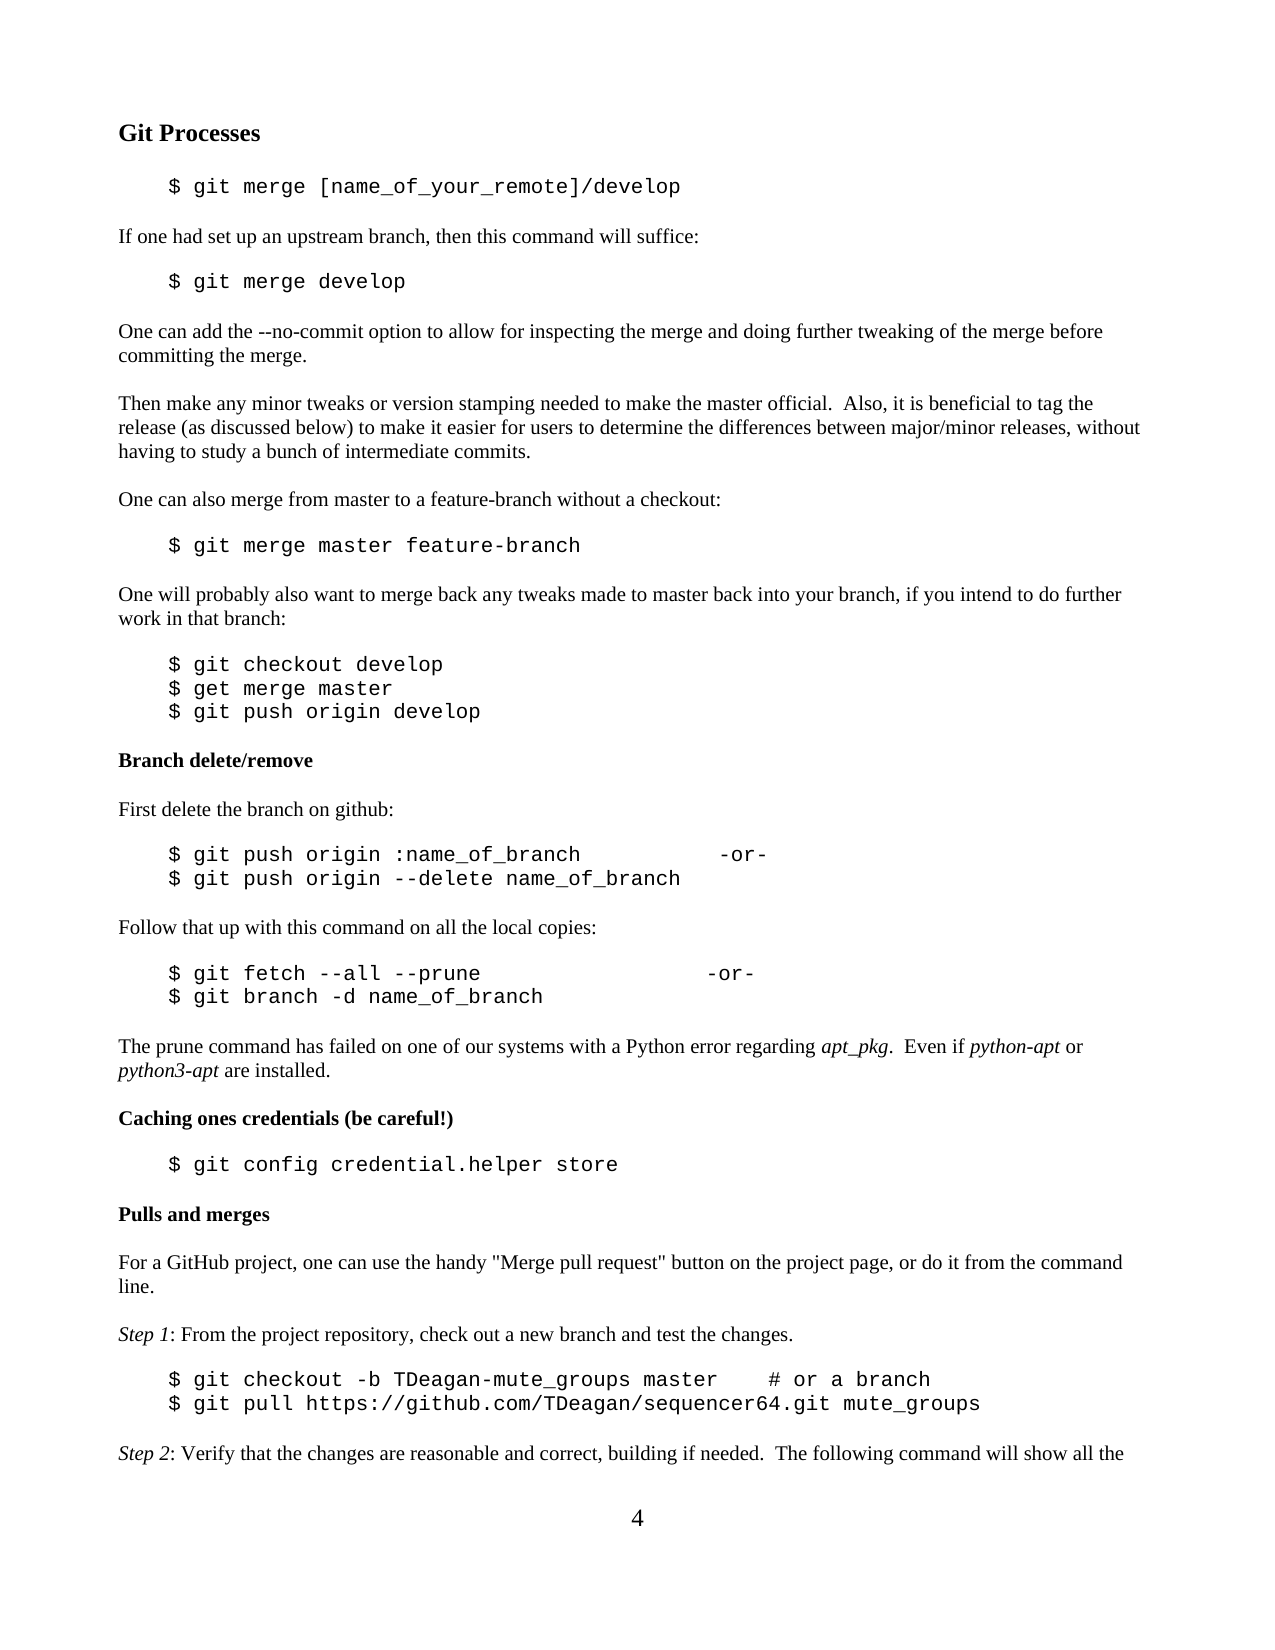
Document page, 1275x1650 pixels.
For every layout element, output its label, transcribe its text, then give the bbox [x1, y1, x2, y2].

text $ git fetch --all --prune -or- [118, 963, 1157, 987]
text $ git merge develop [118, 271, 1157, 295]
text $ git push origin develop [118, 701, 1157, 725]
text Then make any minor tweaks or version stamping needed to make the master official. Also, it is beneficial to tag the release (as discussed below) to make it easier for users to determine the differences between major/minor releases, without having to study a bunch of intermediate commits. [118, 391, 1157, 463]
text $ git push origin --delete name_of_branch [118, 868, 1157, 892]
text Follow that up with this command on all the local copies: [118, 915, 1157, 939]
text One can add the --no-commit option to allow for inspecting the merge and doing further tweaking of the merge before committing the merge. [118, 319, 1157, 367]
text $ git config credential.helper store [118, 1154, 1157, 1177]
text Pulls and merges [118, 1201, 1157, 1226]
text One will probably also want to merge back any tweaks made to master back into your branch, if you intend to do further work in that branch: [118, 582, 1157, 630]
text Caching ones credentials (be careful!) [118, 1106, 1157, 1130]
text $ get merge master [118, 677, 1157, 701]
text If one had set up an upstream branch, then this command will suffice: [118, 224, 1157, 248]
text Step 1: From the project repository, check out a new branch and test the changes. [118, 1322, 1157, 1346]
text The prune command has failed on one of our systems with a Python error regarding apt_pkg. Even if python-apt or python3-apt are installed. [118, 1034, 1157, 1082]
text For a GitHub project, one can use the handy "Merge pull request" button on the project page, or do it from the command line. [118, 1249, 1157, 1298]
text $ git merge master feature-branch [118, 535, 1157, 558]
text $ git branch -d name_of_branch [118, 987, 1157, 1010]
text $ git checkout develop [118, 654, 1157, 677]
text $ git pull https://github.com/TDeagan/sequencer64.git mute_groups [118, 1393, 1157, 1417]
text Step 2: Verify that the changes are reasonable and correct, building if needed. The following command will show all the [118, 1440, 1157, 1464]
text $ git push origin :name_of_branch -or- [118, 844, 1157, 868]
text Branch delete/remove [118, 748, 1157, 772]
text First delete the branch on github: [118, 797, 1157, 821]
text One can also merge from master to a feature-branch without a checkout: [118, 487, 1157, 511]
text $ git checkout -b TDeagan-mute_groups master # or a branch [118, 1369, 1157, 1393]
text $ git merge [name_of_your_remote]/develop [118, 176, 1157, 200]
